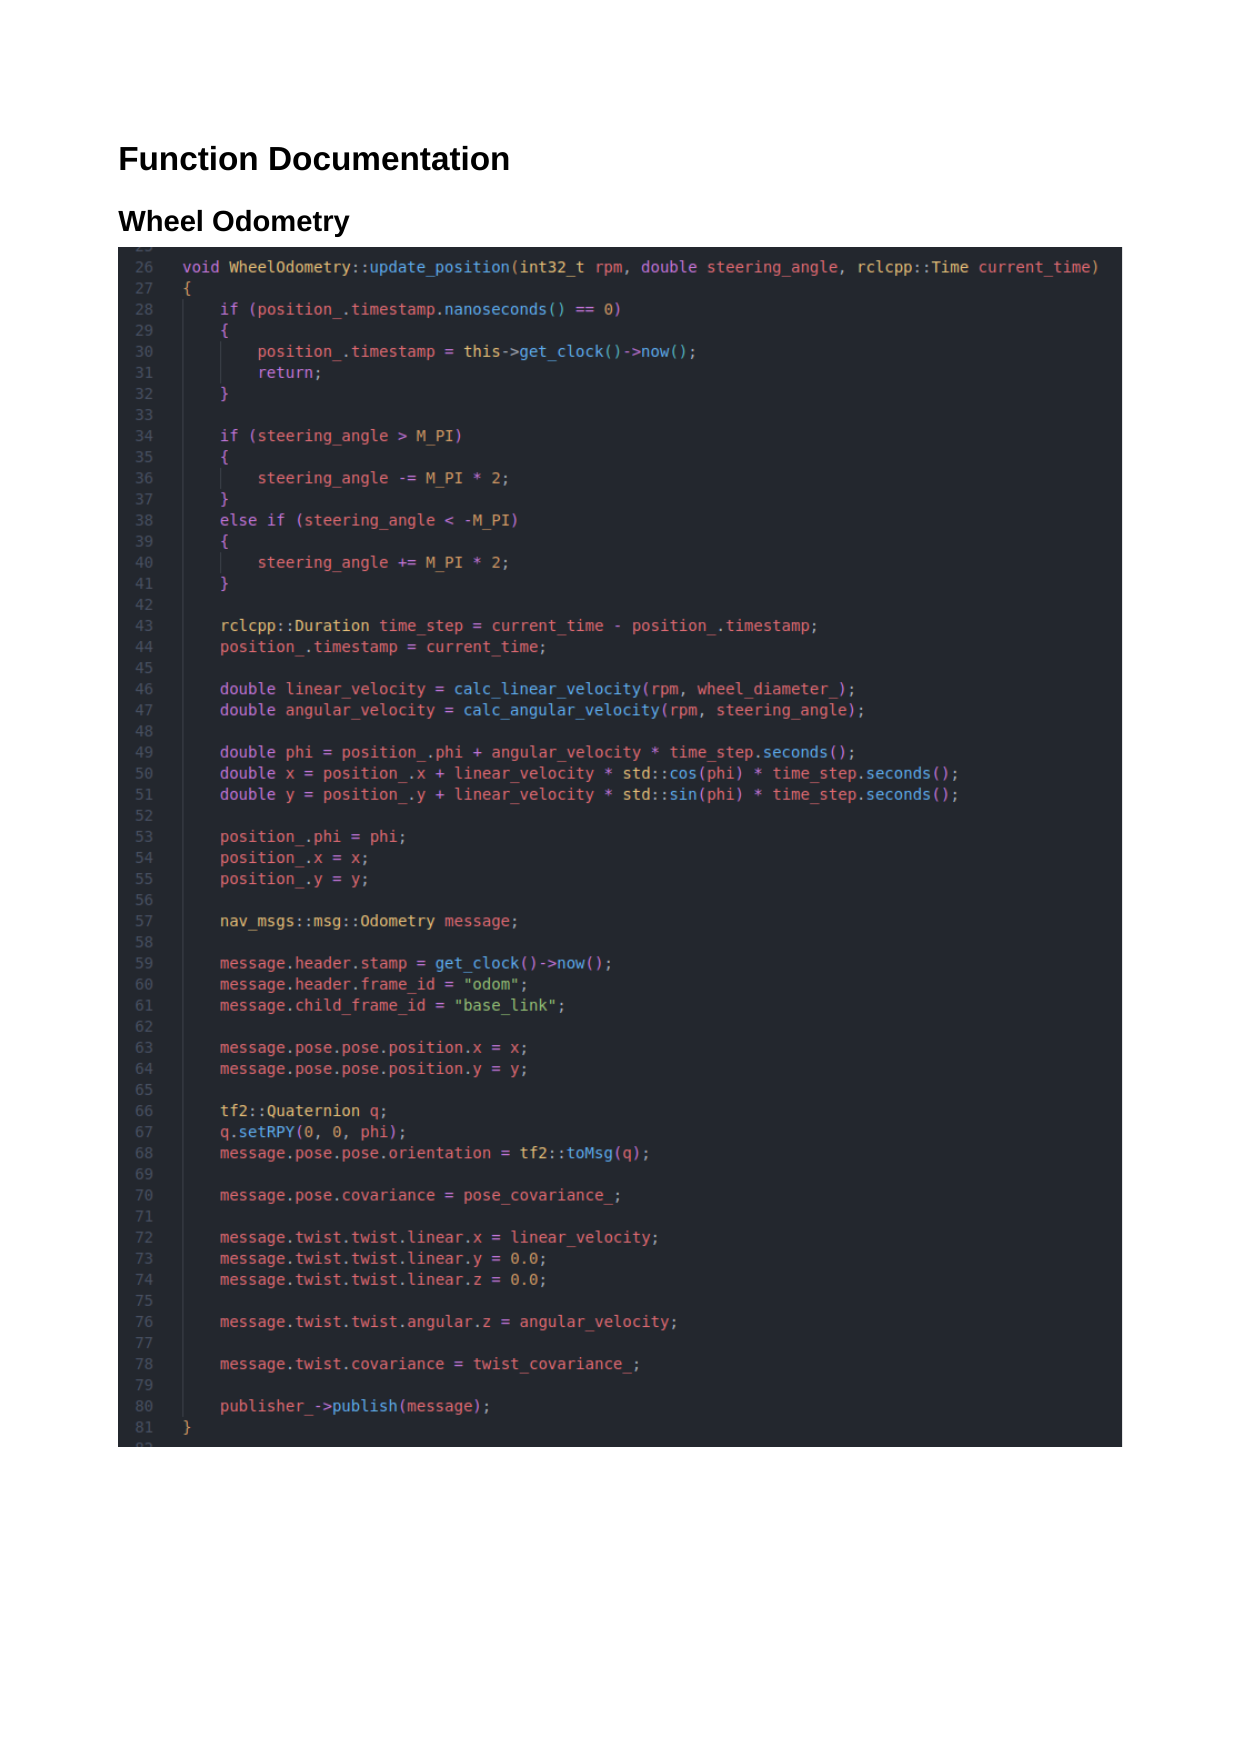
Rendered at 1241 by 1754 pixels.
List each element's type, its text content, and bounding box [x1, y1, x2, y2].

subtitle Wheel Odometry [118, 204, 1122, 238]
picture [118, 247, 1123, 1447]
subtitle Function Documentation [118, 139, 1122, 177]
